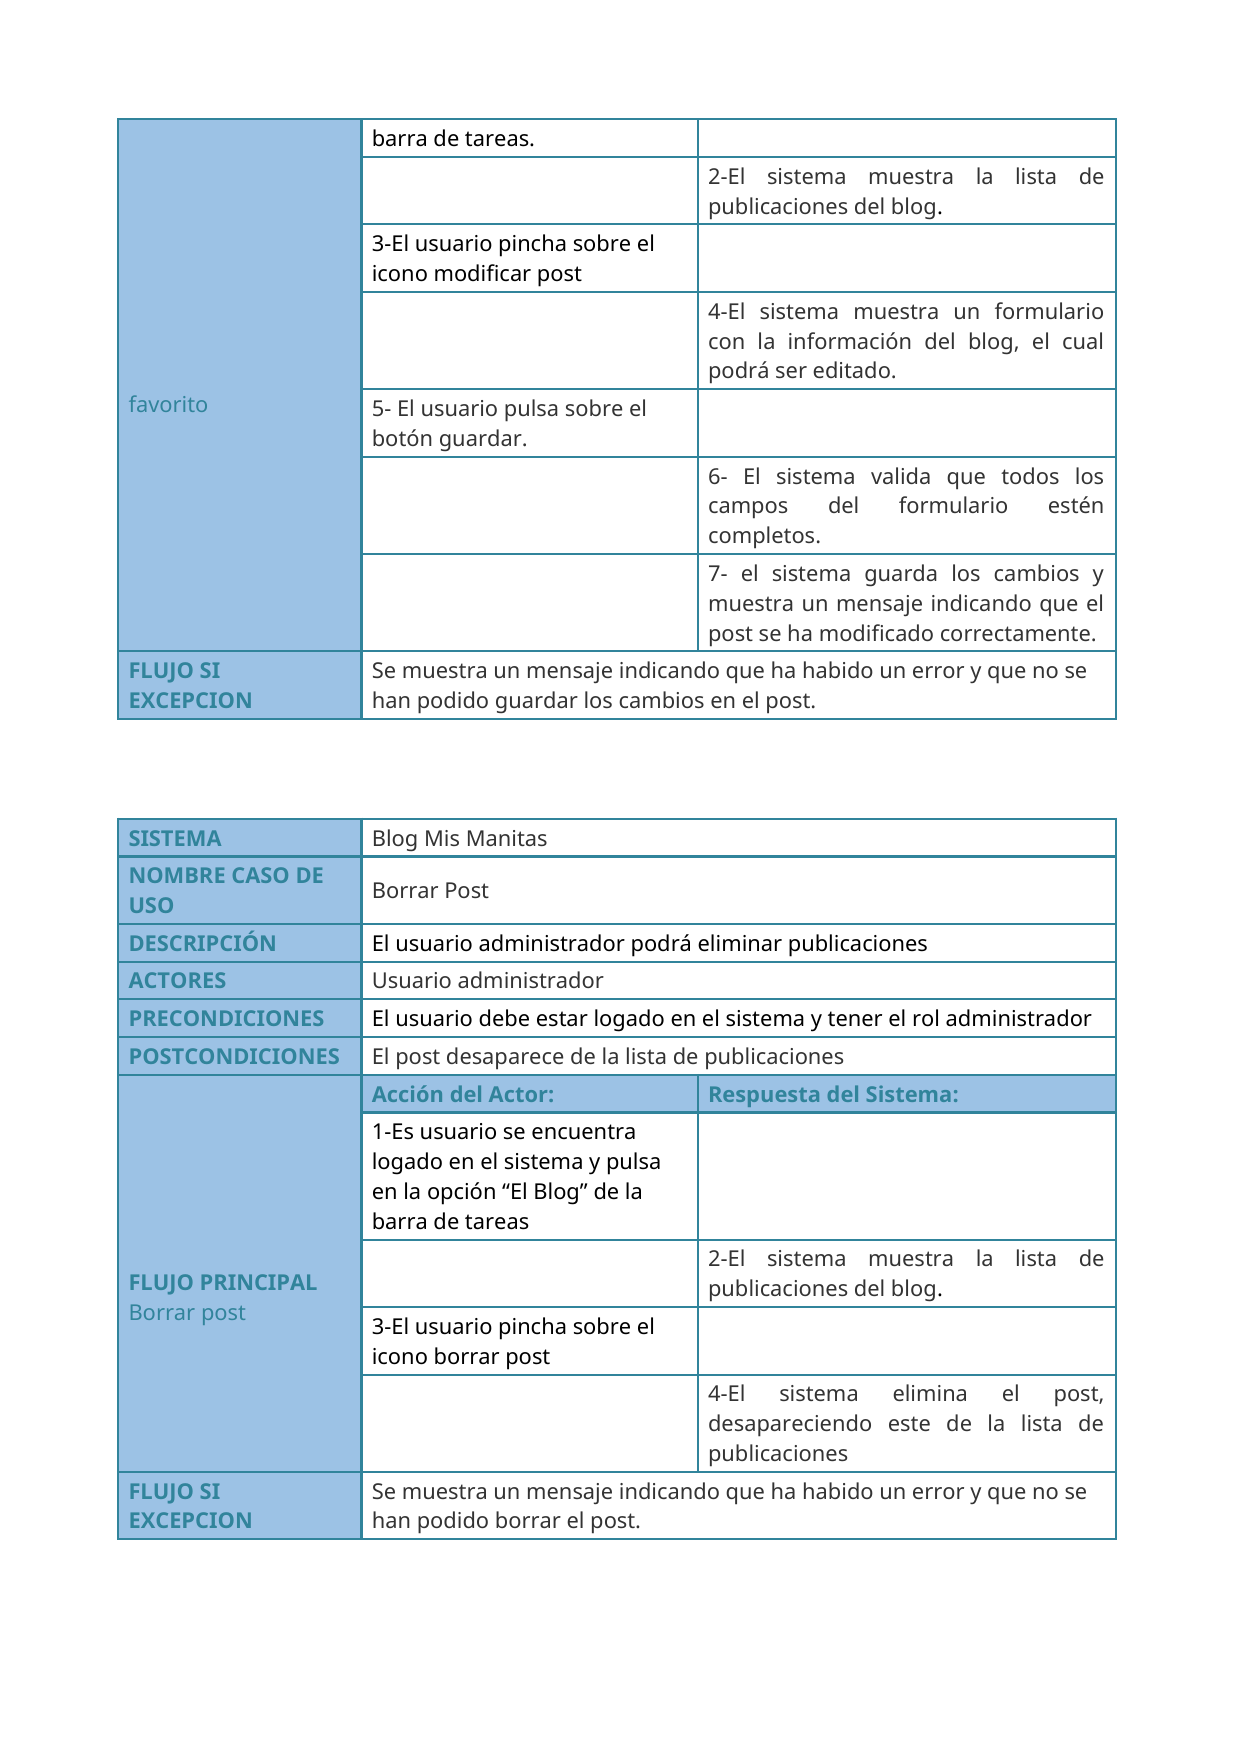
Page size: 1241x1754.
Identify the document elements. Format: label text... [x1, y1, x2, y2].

table_cell 5- El usuario pulsa sobre el botón guardar. [363, 390, 697, 456]
table_cell Borrar Post [363, 858, 1115, 923]
table_cell 7- el sistema guarda los cambios y muestra un mensaje indicando que el post se ha modificado correctamente. [699, 555, 1115, 650]
table_cell FLUJO SI EXCEPCION [119, 1473, 360, 1538]
table_cell Se muestra un mensaje indicando que ha habido un error y que no se han podido borrar el post. [363, 1473, 1115, 1538]
table_cell barra de tareas. [363, 120, 697, 156]
table_cell El usuario administrador podrá eliminar publicaciones [363, 925, 1115, 961]
table_cell Acción del Actor: [363, 1076, 697, 1111]
table_cell [363, 1376, 697, 1471]
table_cell NOMBRE CASO DE USO [119, 858, 360, 923]
table_cell [699, 1114, 1115, 1238]
table_cell PRECONDICIONES [119, 1000, 360, 1036]
table_cell [363, 1241, 697, 1306]
table_cell 2-El sistema muestra la lista de publicaciones del blog. [699, 158, 1115, 223]
table_cell 1-Es usuario se encuentra logado en el sistema y pulsa en la opción “El Blog” de la barra de tareas [363, 1114, 697, 1238]
table_cell [363, 458, 697, 553]
table_cell 2-El sistema muestra la lista de publicaciones del blog. [699, 1241, 1115, 1306]
table_cell [363, 555, 697, 650]
table_cell [363, 158, 697, 223]
table_cell [699, 390, 1115, 456]
table_cell 3-El usuario pincha sobre el icono borrar post [363, 1308, 697, 1373]
table_cell Se muestra un mensaje indicando que ha habido un error y que no se han podido guardar los cambios en el post. [363, 652, 1115, 718]
table_cell 6- El sistema valida que todos los campos del formulario estén completos. [699, 458, 1115, 553]
table_cell [699, 1308, 1115, 1373]
table_cell ACTORES [119, 963, 360, 998]
table_cell El usuario debe estar logado en el sistema y tener el rol administrador [363, 1000, 1115, 1036]
table_header Blog Mis Manitas [363, 820, 1115, 855]
table_cell El post desaparece de la lista de publicaciones [363, 1038, 1115, 1074]
table_cell [363, 293, 697, 388]
table_cell POSTCONDICIONES [119, 1038, 360, 1074]
table_cell FLUJO PRINCIPAL Borrar post [119, 1076, 360, 1471]
table_cell DESCRIPCIÓN [119, 925, 360, 961]
table_cell 4-El sistema elimina el post, desapareciendo este de la lista de publicaciones [699, 1376, 1115, 1471]
table_cell favorito [119, 120, 360, 650]
table_cell FLUJO SI EXCEPCION [119, 652, 360, 718]
table_cell Usuario administrador [363, 963, 1115, 998]
table_cell 3-El usuario pincha sobre el icono modificar post [363, 225, 697, 291]
table_cell 4-El sistema muestra un formulario con la información del blog, el cual podrá ser editado. [699, 293, 1115, 388]
table_cell [699, 120, 1115, 156]
table_cell Respuesta del Sistema: [699, 1076, 1115, 1111]
table_header SISTEMA [119, 820, 360, 855]
table_cell [699, 225, 1115, 291]
